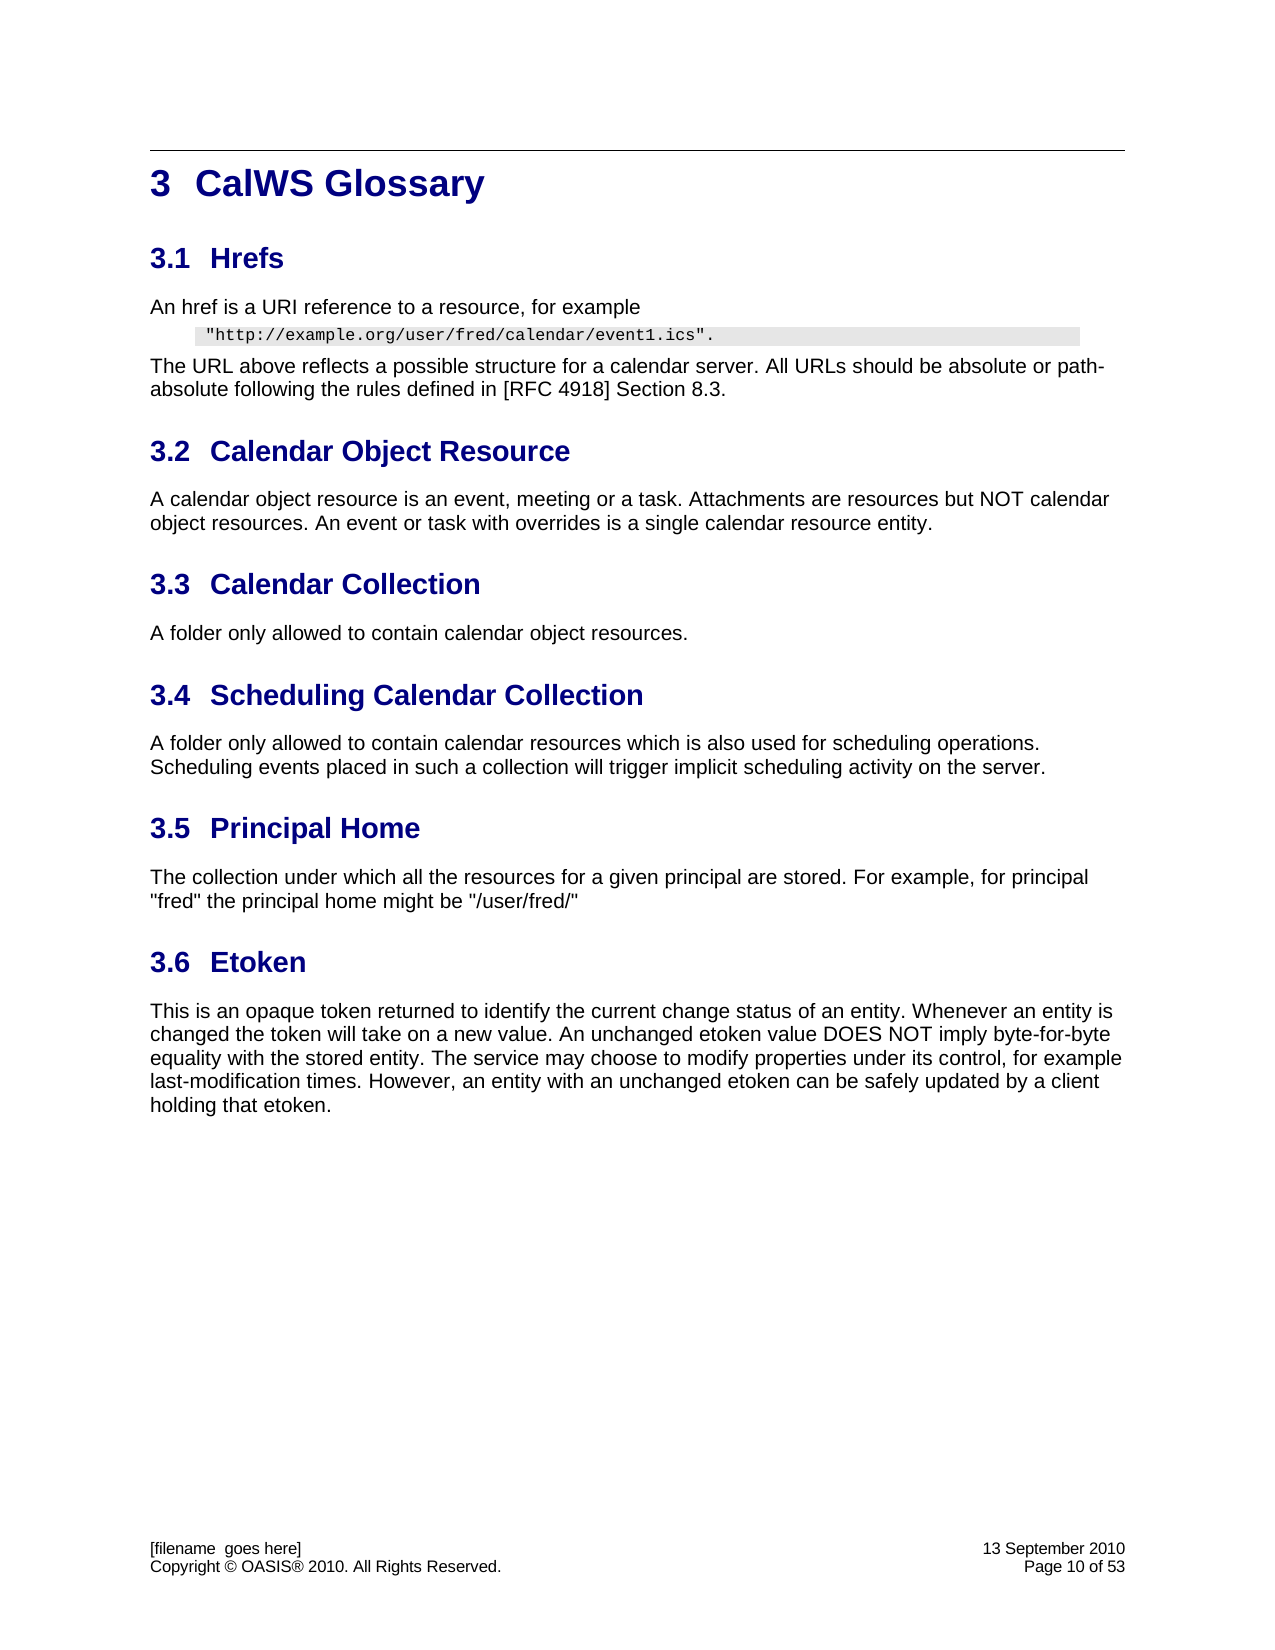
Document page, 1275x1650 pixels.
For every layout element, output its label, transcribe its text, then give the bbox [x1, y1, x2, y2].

subtitle CalWS Glossary [150, 151, 1125, 204]
text This is an opaque token returned to identify the current change status of an entity. Whenever an entity is changed the token will take on a new value. An unchanged etoken value DOES NOT imply byte-for-byte equality with the stored entity. The service may choose to modify properties under its control, for example last-modification times. However, an entity with an unchanged etoken can be safely updated by a client holding that etoken. [150, 999, 1125, 1117]
subtitle Principal Home [150, 812, 1125, 845]
subtitle Scheduling Calendar Collection [150, 678, 1125, 711]
text A calendar object resource is an event, meeting or a task. Attachments are resources but NOT calendar object resources. An event or task with overrides is a single calendar resource entity. [150, 488, 1125, 535]
subtitle Calendar Collection [150, 568, 1125, 601]
text "http://example.org/user/fred/calendar/event1.ics". [195, 327, 1080, 346]
text An href is a URI reference to a resource, for example [150, 295, 1125, 319]
text The URL above reflects a possible structure for a calendar server. All URLs should be absolute or path-absolute following the rules defined in [RFC 4918] Section 8.3. [150, 354, 1125, 401]
subtitle Hrefs [150, 242, 1125, 274]
subtitle Calendar Object Resource [150, 434, 1125, 467]
text The collection under which all the resources for a given principal are stored. For example, for principal "fred" the principal home might be "/user/fred/" [150, 866, 1125, 913]
subtitle Etoken [150, 946, 1125, 978]
text A folder only allowed to contain calendar resources which is also used for scheduling operations. Scheduling events placed in such a collection will trigger implicit scheduling activity on the server. [150, 732, 1125, 779]
text A folder only allowed to contain calendar object resources. [150, 622, 1125, 645]
